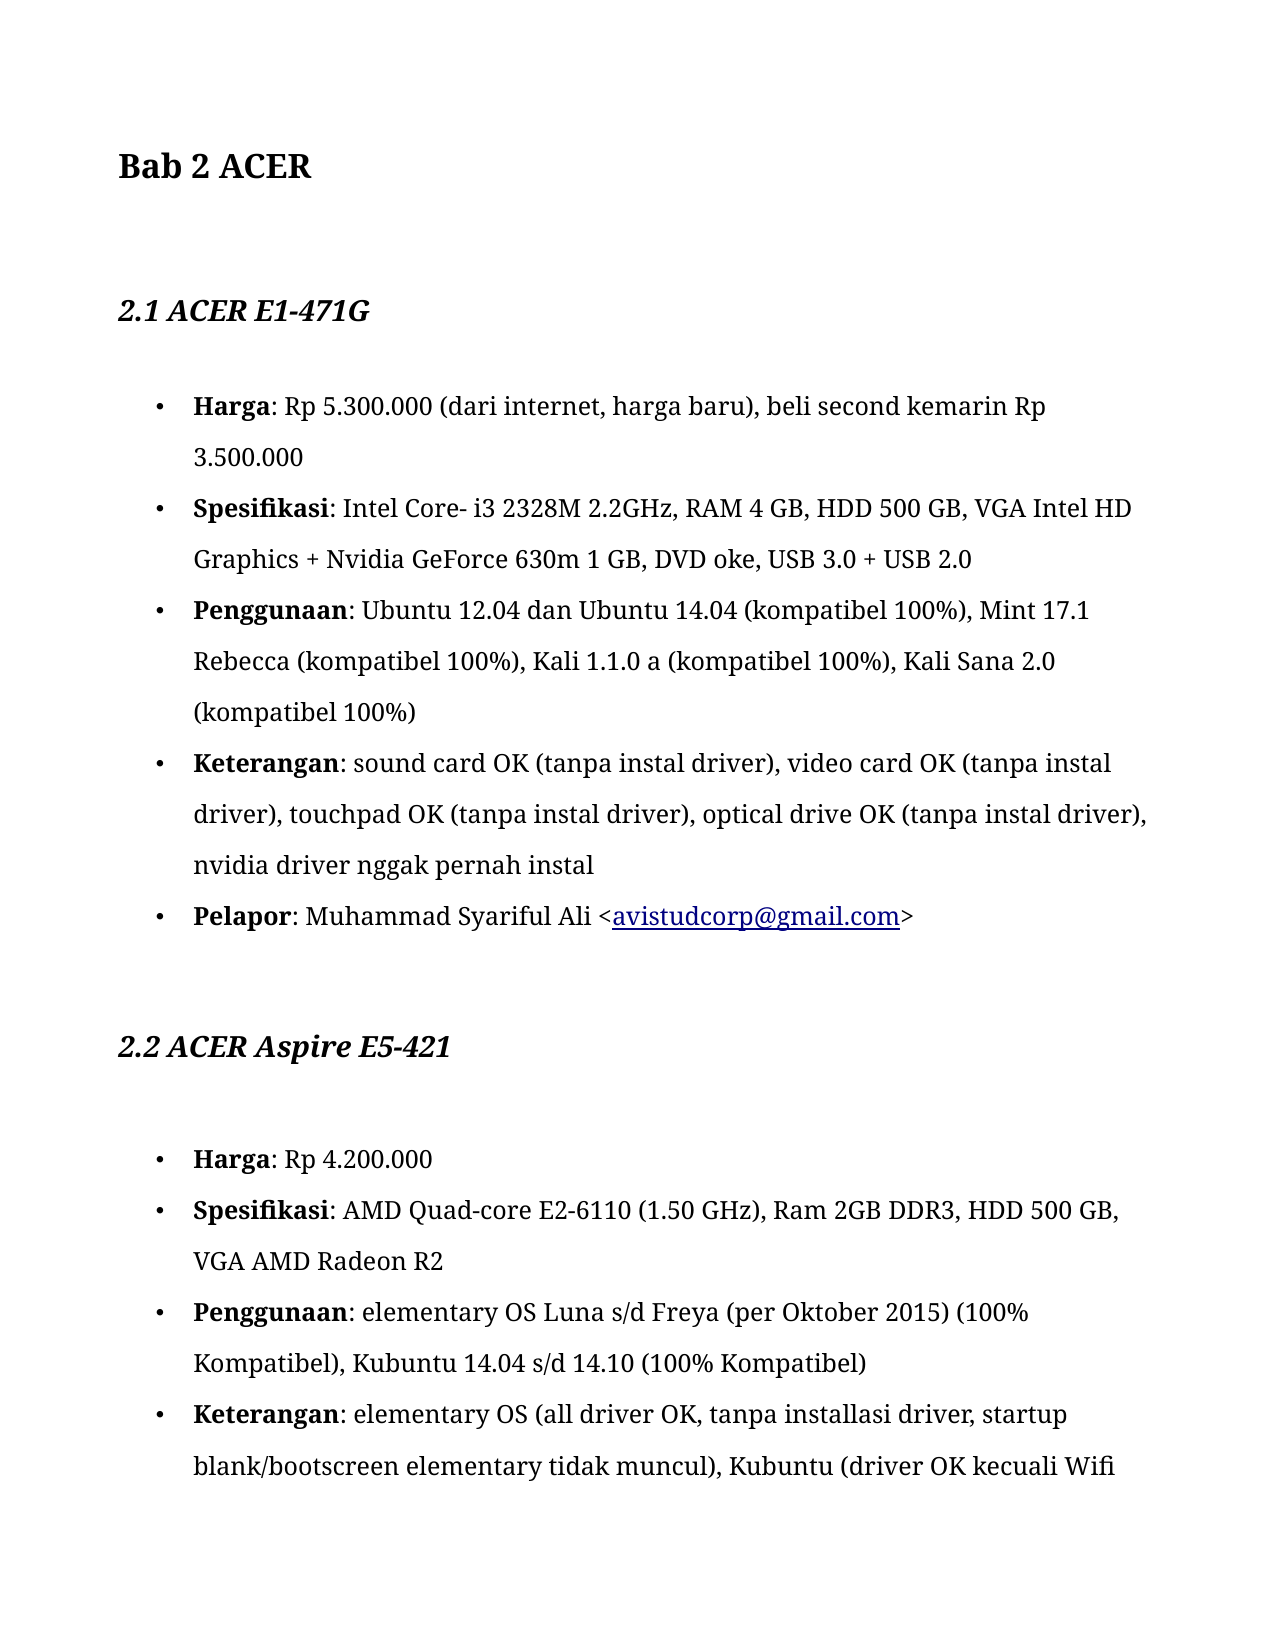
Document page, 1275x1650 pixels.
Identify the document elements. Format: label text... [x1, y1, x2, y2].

list Spesifikasi: Intel Core- i3 2328M 2.2GHz, RAM 4 GB, HDD 500 GB, VGA Intel HD Graphics + Nvidia GeForce 630m 1 GB, DVD oke, USB 3.0 + USB 2.0 [156, 491, 1157, 576]
list Harga: Rp 4.200.000 [156, 1142, 1157, 1176]
list Keterangan: sound card OK (tanpa instal driver), video card OK (tanpa instal driver), touchpad OK (tanpa instal driver), optical drive OK (tanpa instal driver), nvidia driver nggak pernah instal [156, 746, 1157, 882]
list Pelapor: Muhammad Syariful Ali <avistudcorp@gmail.com> [156, 899, 1157, 933]
subtitle Bab 2 ACER [118, 143, 1157, 189]
list Keterangan: elementary OS (all driver OK, tanpa installasi driver, startup blank/bootscreen elementary tidak muncul), Kubuntu (driver OK kecuali Wifi [156, 1397, 1157, 1482]
list Penggunaan: elementary OS Luna s/d Freya (per Oktober 2015) (100% Kompatibel), Kubuntu 14.04 s/d 14.10 (100% Kompatibel) [156, 1295, 1157, 1380]
list Penggunaan: Ubuntu 12.04 dan Ubuntu 14.04 (kompatibel 100%), Mint 17.1 Rebecca (kompatibel 100%), Kali 1.1.0 a (kompatibel 100%), Kali Sana 2.0 (kompatibel 100%) [156, 593, 1157, 729]
subtitle 2.2 ACER Aspire E5-421 [118, 1026, 1157, 1066]
subtitle 2.1 ACER E1-471G [118, 290, 1157, 329]
list Spesifikasi: AMD Quad-core E2-6110 (1.50 GHz), Ram 2GB DDR3, HDD 500 GB, VGA AMD Radeon R2 [156, 1193, 1157, 1278]
list Harga: Rp 5.300.000 (dari internet, harga baru), beli second kemarin Rp 3.500.000 [156, 389, 1157, 474]
